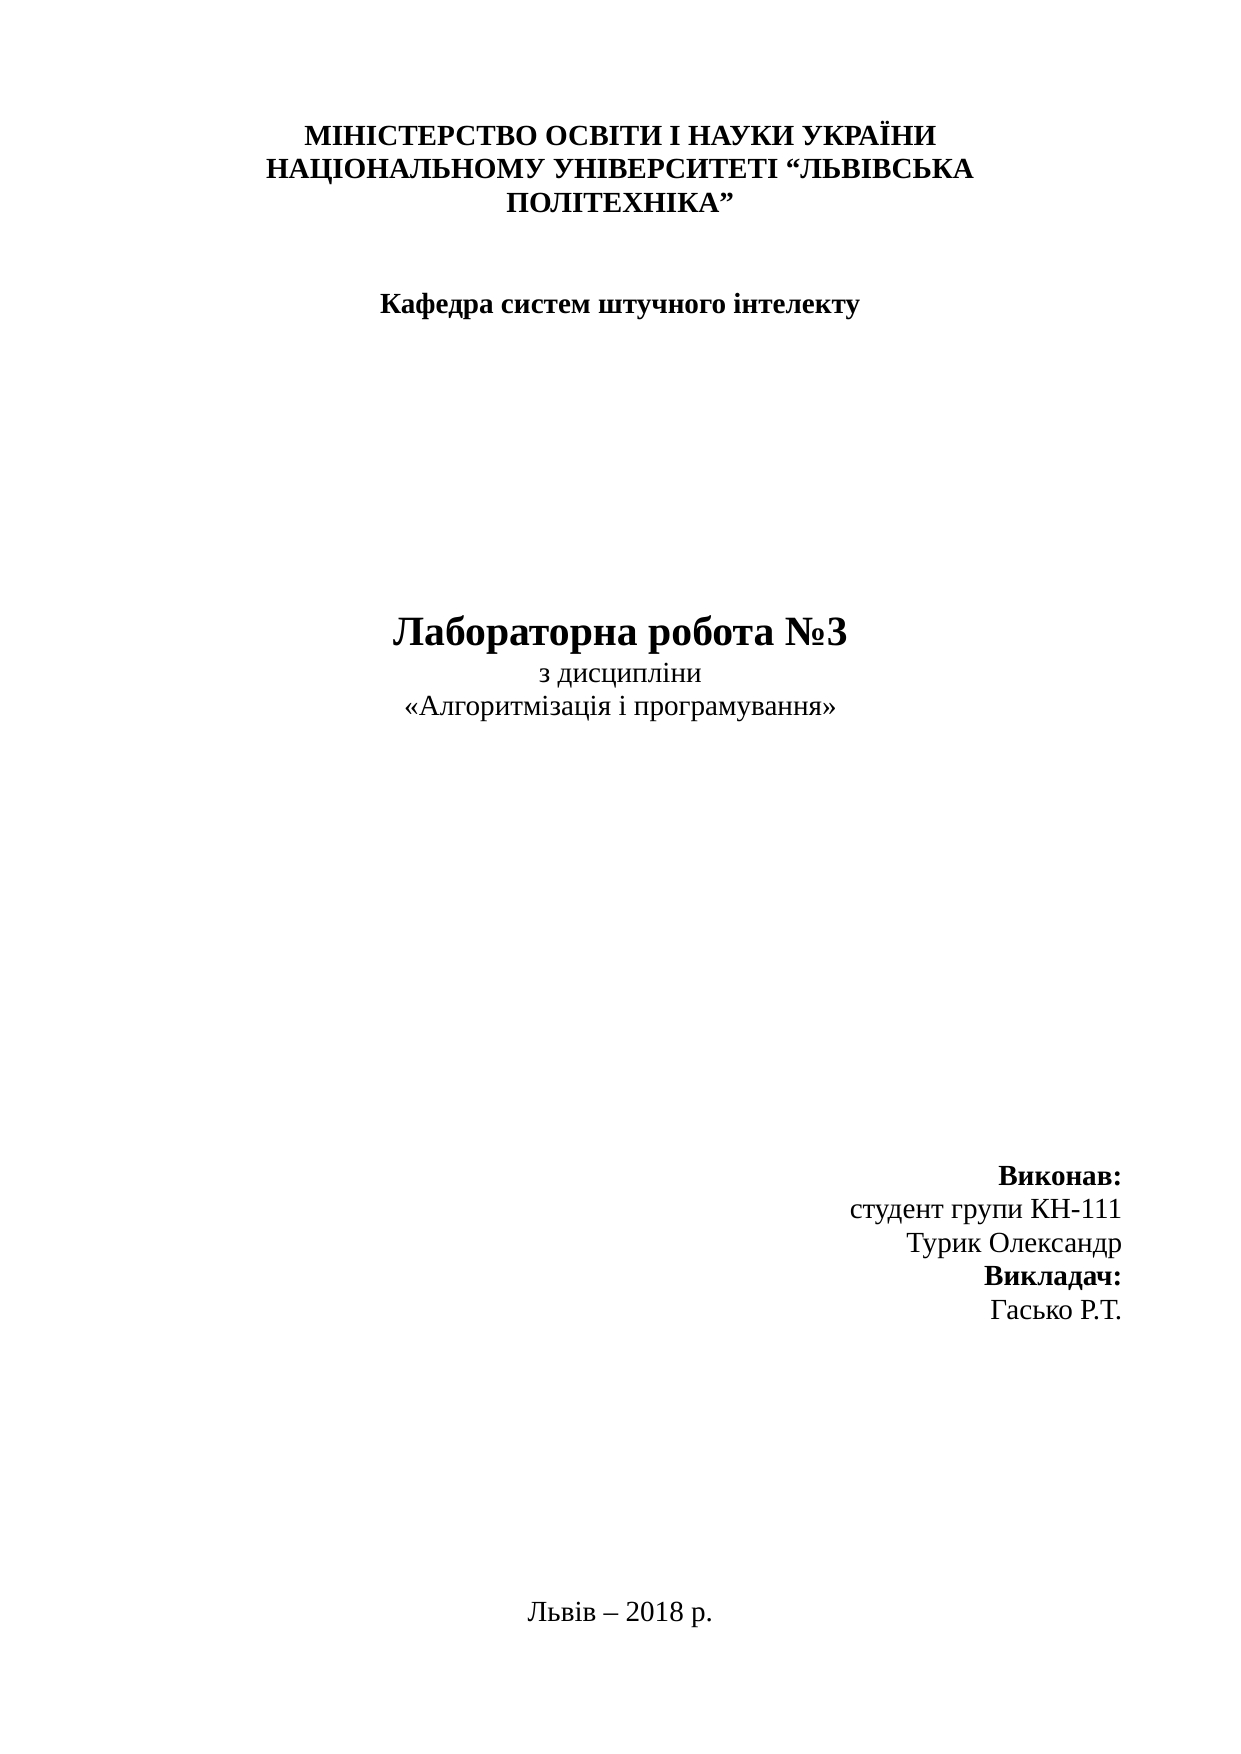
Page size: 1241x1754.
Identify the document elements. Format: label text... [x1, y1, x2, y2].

text Лабораторна робота №3 [118, 607, 1122, 655]
text Викладач: [118, 1258, 1122, 1292]
text МІНІСТЕРСТВО ОСВІТИ І НАУКИ УКРАЇНИ [118, 118, 1122, 152]
text Гасько Р.Т. [118, 1292, 1122, 1326]
text студент групи КН-111 [118, 1191, 1122, 1225]
text Кафедра систем штучного інтелекту [118, 286, 1122, 319]
text з дисципліни [118, 655, 1122, 688]
text ПОЛІТЕХНІКА” [118, 185, 1122, 219]
text Виконав: [118, 1158, 1122, 1191]
text НАЦІОНАЛЬНОМУ УНІВЕРСИТЕТІ “ЛЬВІВСЬКА [118, 152, 1122, 185]
text Львів – 2018 р. [118, 1594, 1122, 1627]
text Турик Олександр [118, 1225, 1122, 1258]
text «Алгоритмізація і програмування» [118, 688, 1122, 722]
